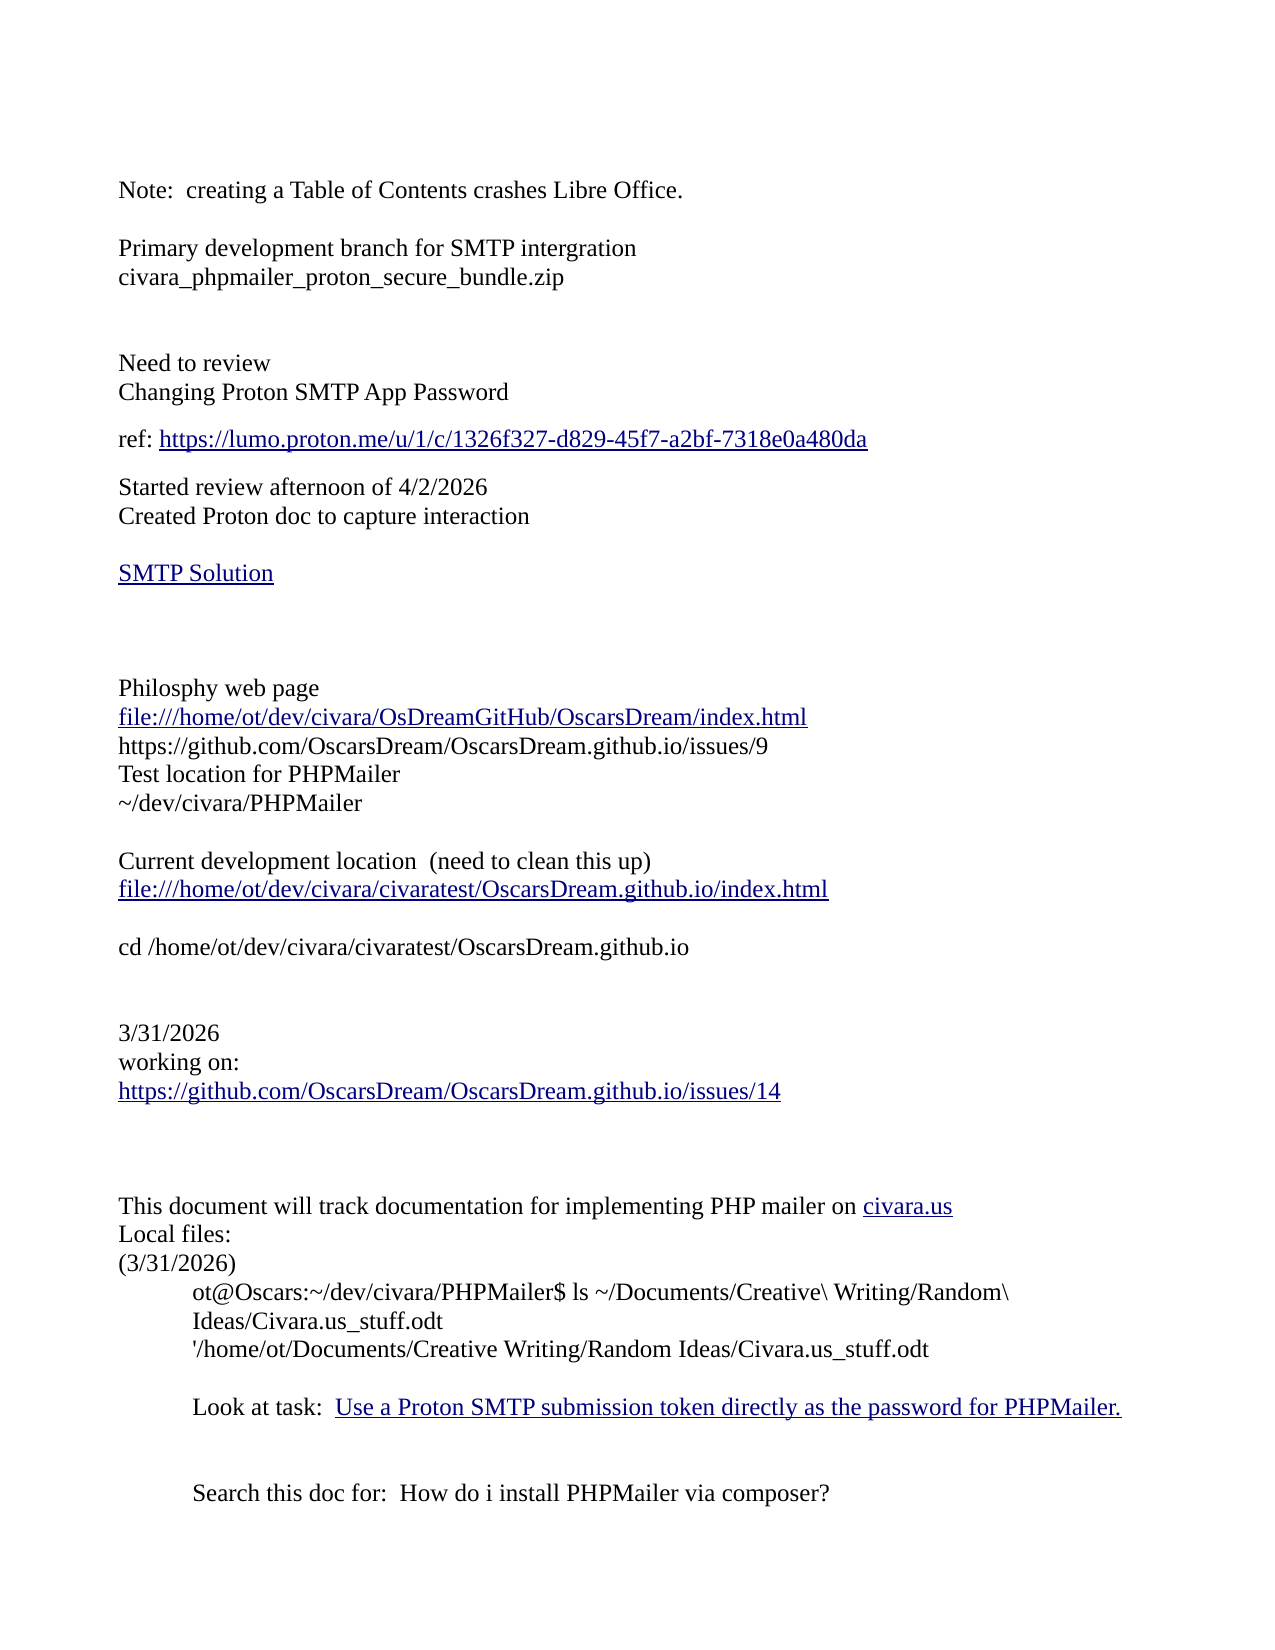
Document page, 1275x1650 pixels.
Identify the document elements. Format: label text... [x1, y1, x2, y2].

text file:///home/ot/dev/civara/civaratest/OscarsDream.github.io/index.html [118, 874, 1157, 903]
text cd /home/ot/dev/civara/civaratest/OscarsDream.github.io [118, 932, 1157, 961]
text Search this doc for: How do i install PHPMailer via composer? [192, 1478, 1157, 1507]
text Started review afternoon of 4/2/2026 [118, 472, 1157, 501]
text ref: https://lumo.proton.me/u/1/c/1326f327-d829-45f7-a2bf-7318e0a480da [118, 424, 1157, 453]
text Look at task: Use a Proton SMTP submission token directly as the password for PHPMailer. [192, 1392, 1157, 1421]
text Need to review [118, 348, 1157, 377]
text Primary development branch for SMTP intergration [118, 233, 1157, 262]
text Philosphy web page [118, 673, 1157, 702]
text working on: [118, 1047, 1157, 1076]
text Changing Proton SMTP App Password [118, 377, 1157, 406]
text https://github.com/OscarsDream/OscarsDream.github.io/issues/14 [118, 1076, 1157, 1104]
text (3/31/2026) [118, 1248, 1157, 1277]
text '/home/ot/Documents/Creative Writing/Random Ideas/Civara.us_stuff.odt [192, 1334, 1157, 1363]
text Current development location (need to clean this up) [118, 846, 1157, 874]
text Test location for PHPMailer [118, 759, 1157, 788]
text https://github.com/OscarsDream/OscarsDream.github.io/issues/9 [118, 731, 1157, 759]
text ~/dev/civara/PHPMailer [118, 788, 1157, 817]
text Created Proton doc to capture interaction [118, 501, 1157, 529]
text ot@Oscars:~/dev/civara/PHPMailer$ ls ~/Documents/Creative\ Writing/Random\ Ideas/Civara.us_stuff.odt [192, 1277, 1157, 1334]
text Local files: [118, 1219, 1157, 1248]
text Note: creating a Table of Contents crashes Libre Office. [118, 176, 1157, 204]
text file:///home/ot/dev/civara/OsDreamGitHub/OscarsDream/index.html [118, 702, 1157, 731]
text This document will track documentation for implementing PHP mailer on civara.us [118, 1191, 1157, 1219]
text SMTP Solution [118, 558, 1157, 587]
text 3/31/2026 [118, 1018, 1157, 1047]
text civara_phpmailer_proton_secure_bundle.zip [118, 262, 1157, 291]
